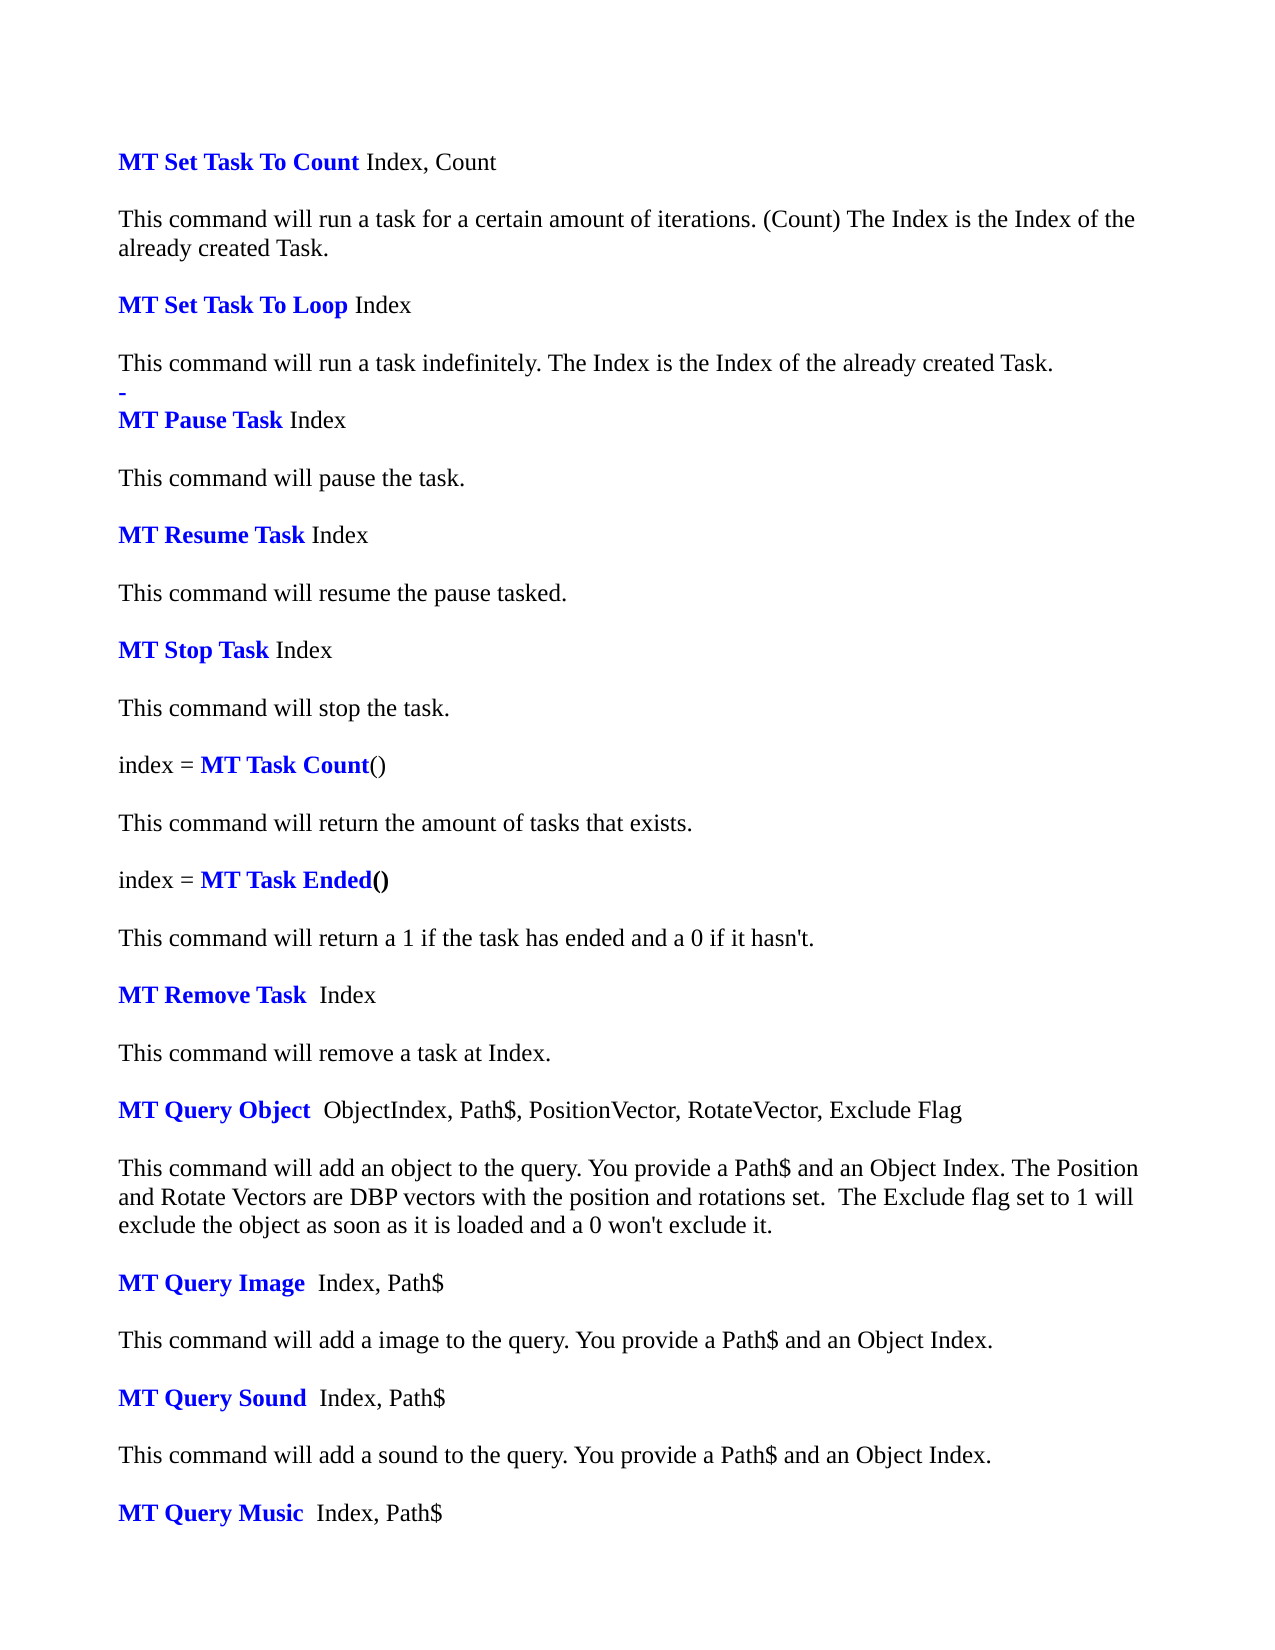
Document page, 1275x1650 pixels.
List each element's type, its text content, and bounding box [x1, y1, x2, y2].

text This command will run a task indefinitely. The Index is the Index of the already created Task. [118, 348, 1157, 377]
text This command will remove a task at Index. [118, 1038, 1157, 1067]
text MT Resume Task Index [118, 521, 1157, 549]
text MT Query Music Index, Path$ [118, 1498, 1157, 1527]
text MT Remove Task Index [118, 981, 1157, 1009]
text MT Query Sound Index, Path$ [118, 1383, 1157, 1412]
text This command will return the amount of tasks that exists. [118, 808, 1157, 837]
text MT Set Task To Count Index, Count [118, 147, 1157, 176]
text This command will run a task for a certain amount of iterations. (Count) The Index is the Index of the already created Task. [118, 204, 1157, 262]
text index = MT Task Ended() [118, 866, 1157, 894]
text index = MT Task Count() [118, 751, 1157, 779]
text MT Query Object ObjectIndex, Path$, PositionVector, RotateVector, Exclude Flag [118, 1096, 1157, 1124]
text MT Query Image Index, Path$ [118, 1268, 1157, 1297]
text This command will resume the pause tasked. [118, 578, 1157, 607]
text MT Pause Task Index [118, 406, 1157, 434]
text This command will return a 1 if the task has ended and a 0 if it hasn't. [118, 923, 1157, 952]
text This command will add a sound to the query. You provide a Path$ and an Object Index. [118, 1441, 1157, 1469]
text This command will stop the task. [118, 693, 1157, 722]
text This command will pause the task. [118, 463, 1157, 492]
text This command will add a image to the query. You provide a Path$ and an Object Index. [118, 1326, 1157, 1354]
text - [118, 377, 1157, 406]
text MT Stop Task Index [118, 636, 1157, 664]
text This command will add an object to the query. You provide a Path$ and an Object Index. The Position and Rotate Vectors are DBP vectors with the position and rotations set. The Exclude flag set to 1 will exclude the object as soon as it is loaded and a 0 won't exclude it. [118, 1153, 1157, 1239]
text MT Set Task To Loop Index [118, 291, 1157, 319]
